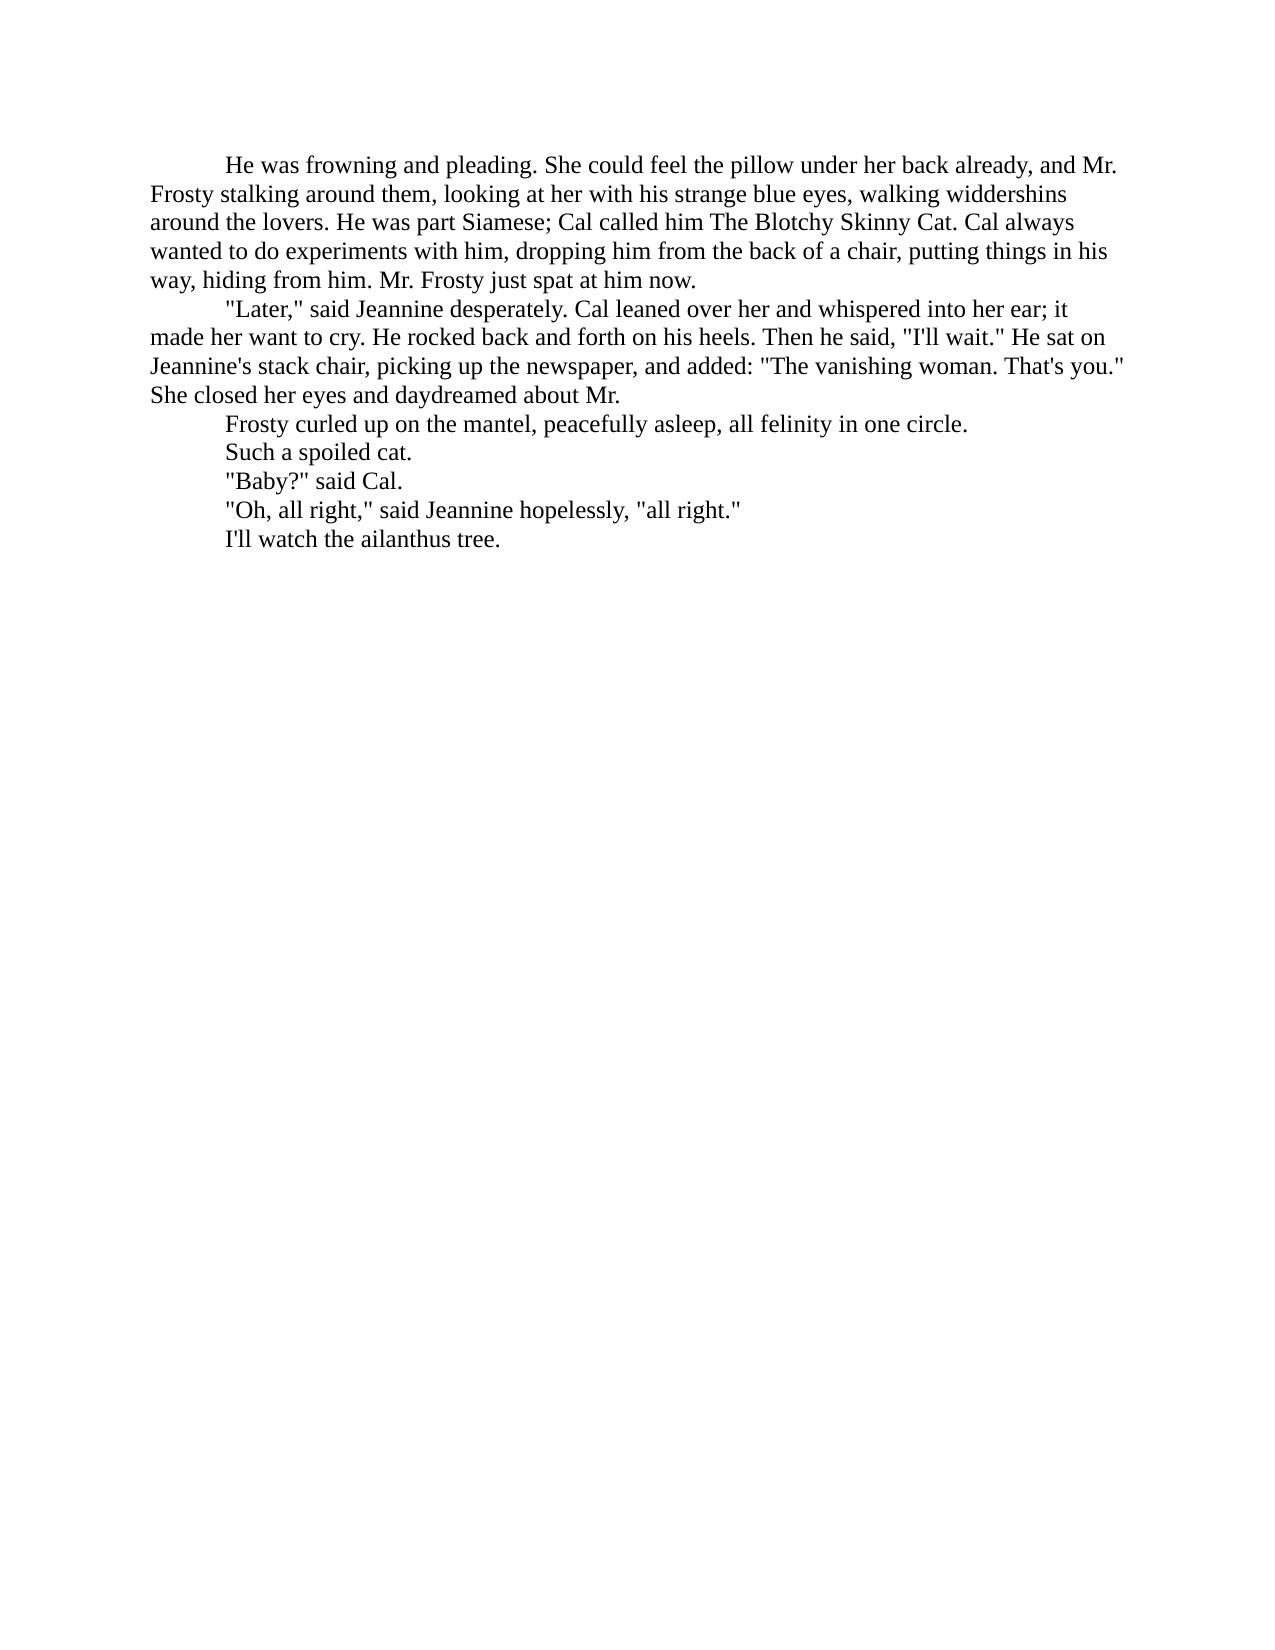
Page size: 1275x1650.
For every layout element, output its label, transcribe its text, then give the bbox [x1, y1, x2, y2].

text "Baby?" said Cal. [150, 466, 1125, 495]
text I'll watch the ailanthus tree. [150, 524, 1125, 552]
text He was frowning and pleading. She could feel the pillow under her back already, and Mr. Frosty stalking around them, looking at her with his strange blue eyes, walking widdershins around the lovers. He was part Siamese; Cal called him The Blotchy Skinny Cat. Cal always wanted to do experiments with him, dropping him from the back of a chair, putting things in his way, hiding from him. Mr. Frosty just spat at him now. [150, 150, 1125, 294]
text Such a spoiled cat. [150, 437, 1125, 466]
text Frosty curled up on the mantel, peacefully asleep, all felinity in one circle. [150, 409, 1125, 437]
text "Later," said Jeannine desperately. Cal leaned over her and whispered into her ear; it made her want to cry. He rocked back and forth on his heels. Then he said, "I'll wait." He sat on Jeannine's stack chair, picking up the newspaper, and added: "The vanishing woman. That's you." She closed her eyes and daydreamed about Mr. [150, 294, 1125, 409]
text "Oh, all right," said Jeannine hopelessly, "all right." [150, 495, 1125, 524]
